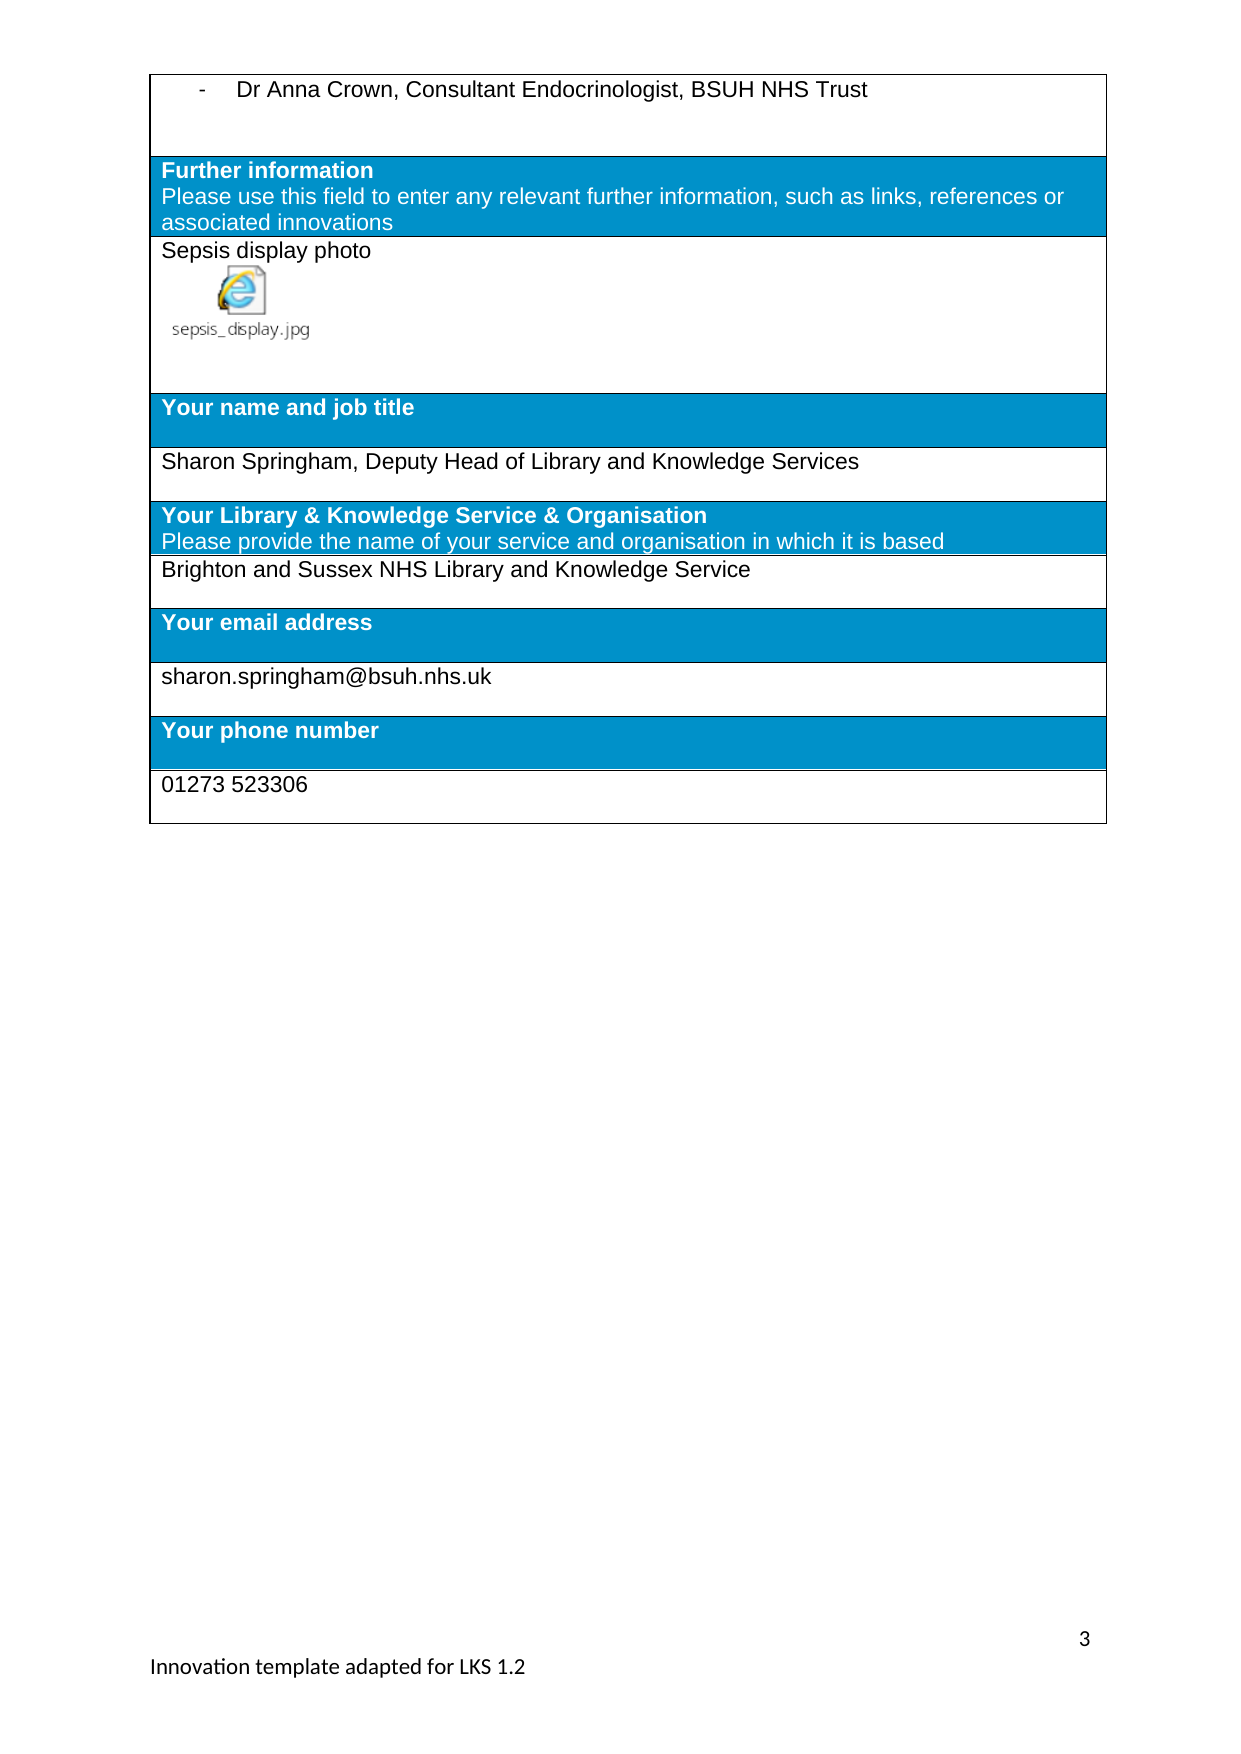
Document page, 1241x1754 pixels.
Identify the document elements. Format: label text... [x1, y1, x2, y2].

table_cell Sepsis display photo [151, 237, 1106, 393]
table_cell sharon.springham@bsuh.nhs.uk [151, 663, 1106, 716]
table_cell Sharon Springham, Deputy Head of Library and Knowledge Services in HEE [151, 448, 1106, 501]
table_cell Your name and job title [151, 394, 1106, 447]
table_cell Dr Anna Crown, Consultant Endocrinologist, BSUH NHS Trust [151, 75, 1106, 156]
table_cell Brighton and Sussex NHS Library and Knowledge Service [151, 556, 1106, 608]
table_cell Your Library & Knowledge Service & Organisation Please provide the name of your service and organisation in which it is based [151, 502, 1106, 554]
table_cell 01273 523306 [151, 771, 1106, 823]
table_cell Your phone number [151, 717, 1106, 769]
table_cell Your email address [151, 609, 1106, 662]
table_cell Further information Please use this field to enter any relevant further information, such as links, references or associated innovations [151, 157, 1106, 236]
